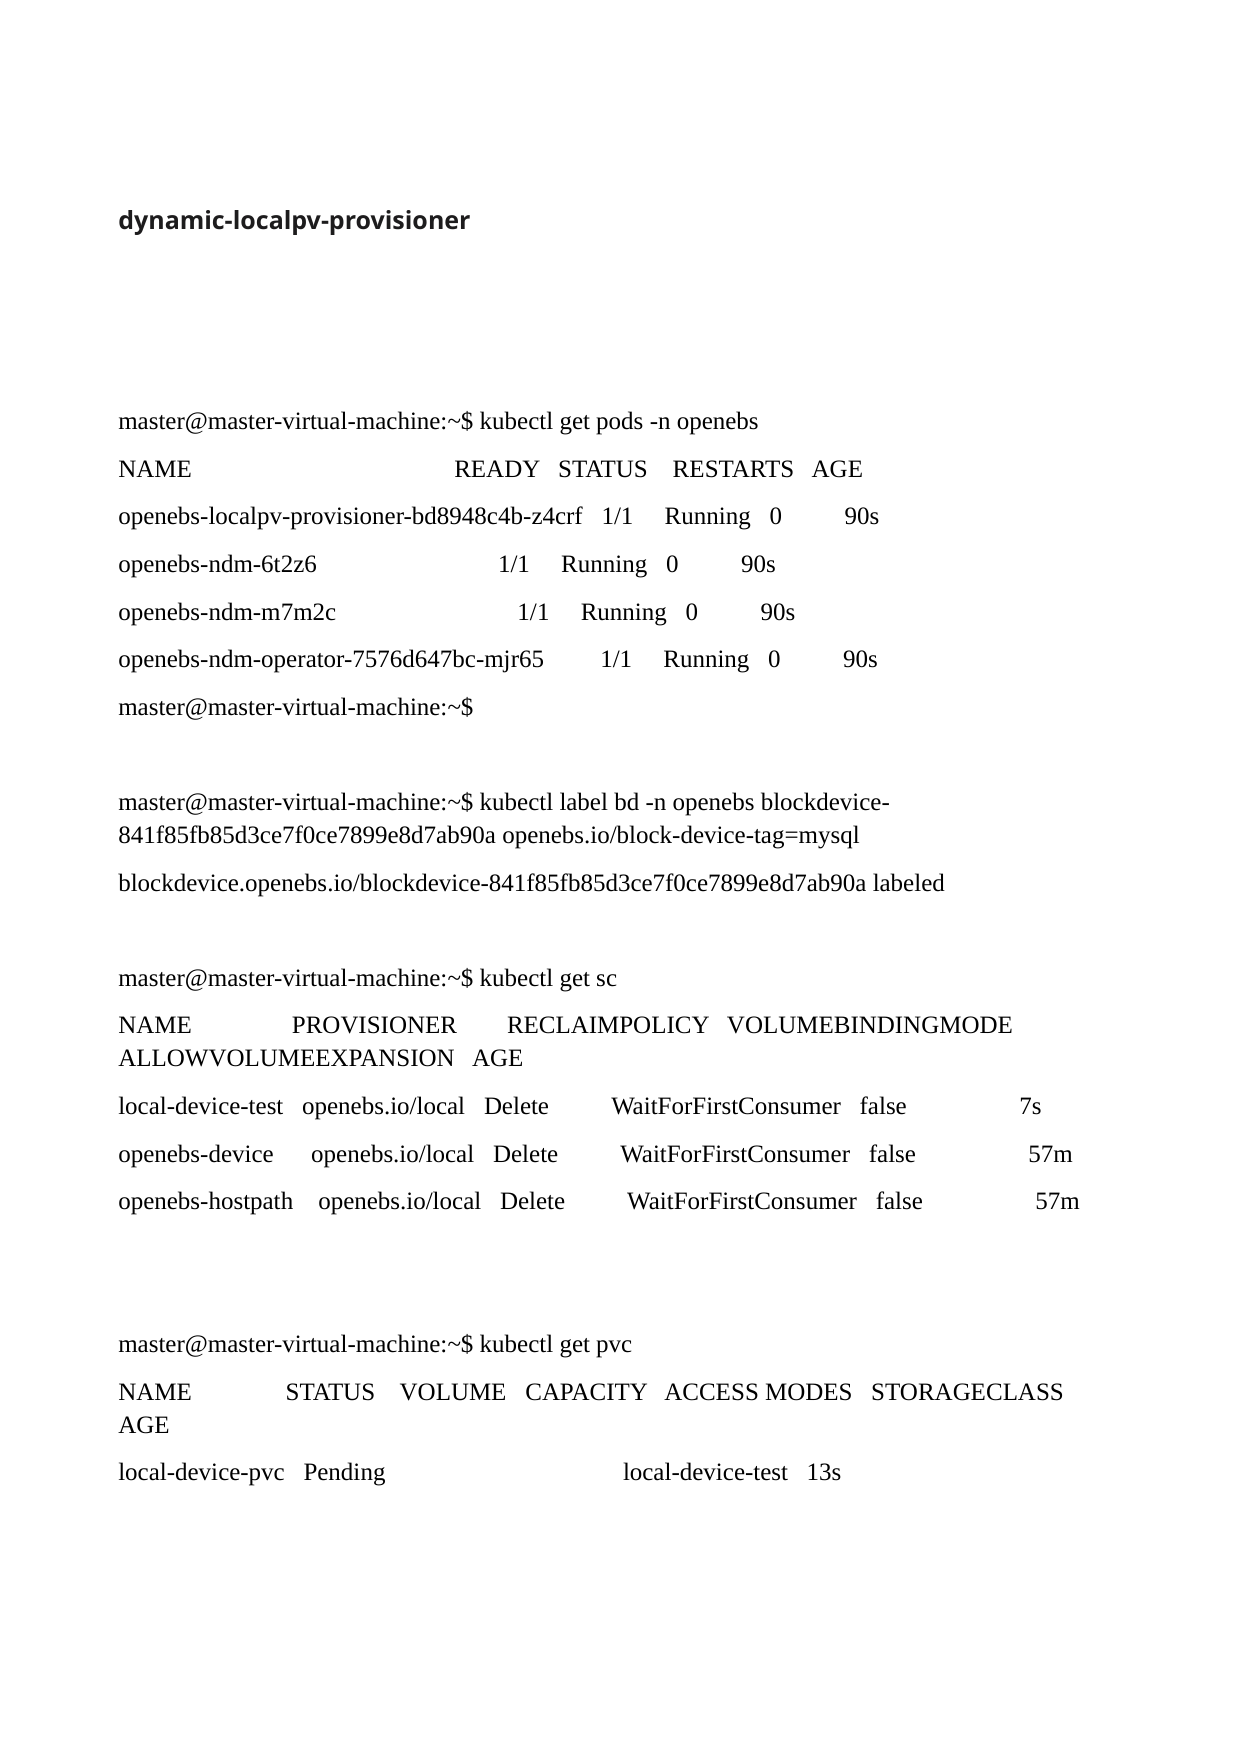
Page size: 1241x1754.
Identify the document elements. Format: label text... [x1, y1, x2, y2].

text master@master-virtual-machine:~$ kubectl get pvc [118, 1329, 1122, 1358]
text openebs-ndm-operator-7576d647bc-mjr65 1/1 Running 0 90s [118, 644, 1122, 673]
text master@master-virtual-machine:~$ [118, 692, 1122, 721]
text master@master-virtual-machine:~$ kubectl get pods -n openebs [118, 406, 1122, 435]
text NAME STATUS VOLUME CAPACITY ACCESS MODES STORAGECLASS AGE [118, 1377, 1122, 1438]
text master@master-virtual-machine:~$ kubectl label bd -n openebs blockdevice-841f85fb85d3ce7f0ce7899e8d7ab90a openebs.io/block-device-tag=mysql [118, 787, 1122, 849]
text openebs-ndm-6t2z6 1/1 Running 0 90s [118, 549, 1122, 578]
subtitle dynamic-localpv-provisioner [118, 203, 1122, 237]
text master@master-virtual-machine:~$ kubectl get sc [118, 963, 1122, 992]
text openebs-ndm-m7m2c 1/1 Running 0 90s [118, 597, 1122, 625]
text openebs-hostpath openebs.io/local Delete WaitForFirstConsumer false 57m [118, 1186, 1122, 1215]
text blockdevice.openebs.io/blockdevice-841f85fb85d3ce7f0ce7899e8d7ab90a labeled [118, 868, 1122, 896]
text local-device-pvc Pending local-device-test 13s [118, 1457, 1122, 1519]
text openebs-device openebs.io/local Delete WaitForFirstConsumer false 57m [118, 1139, 1122, 1167]
text openebs-localpv-provisioner-bd8948c4b-z4crf 1/1 Running 0 90s [118, 501, 1122, 530]
text NAME READY STATUS RESTARTS AGE [118, 454, 1122, 482]
text NAME PROVISIONER RECLAIMPOLICY VOLUMEBINDINGMODE ALLOWVOLUMEEXPANSION AGE [118, 1010, 1122, 1072]
text local-device-test openebs.io/local Delete WaitForFirstConsumer false 7s [118, 1091, 1122, 1120]
